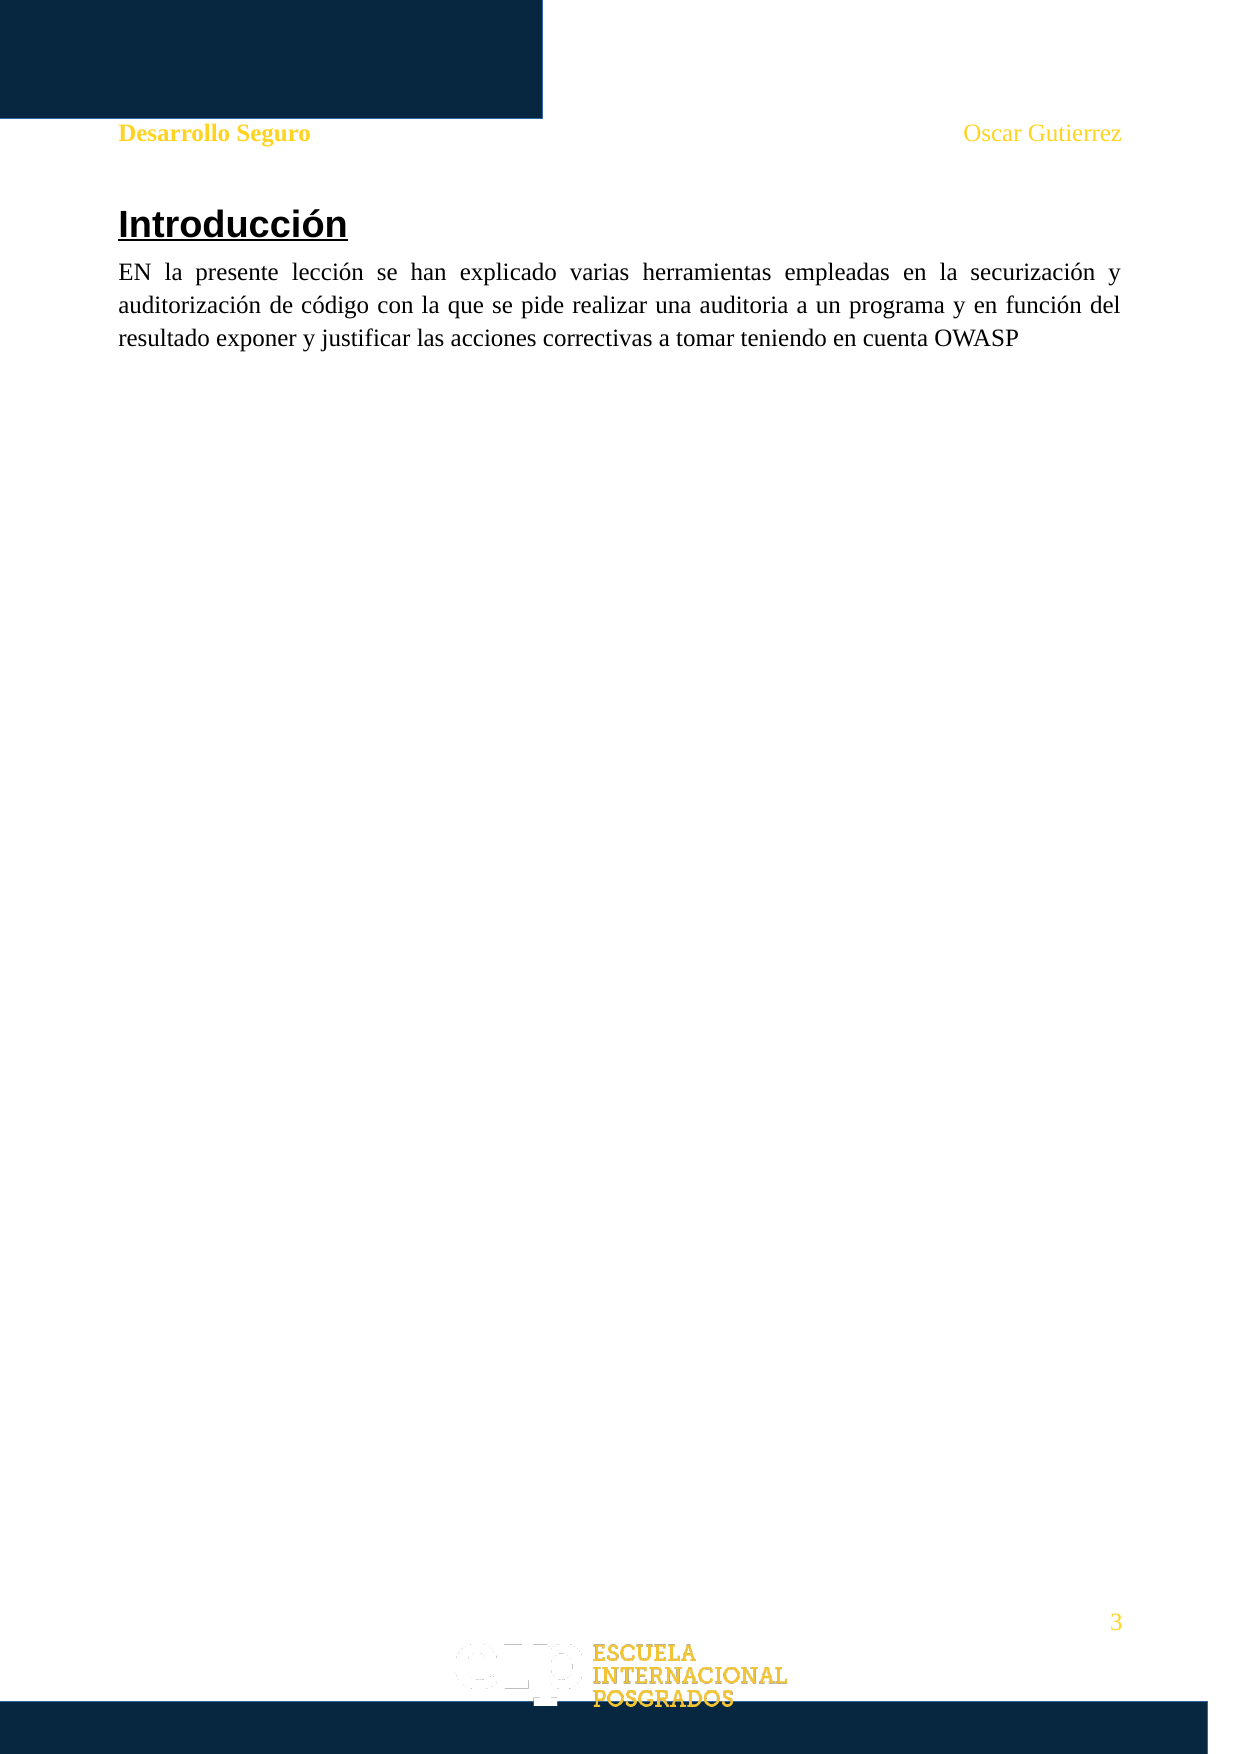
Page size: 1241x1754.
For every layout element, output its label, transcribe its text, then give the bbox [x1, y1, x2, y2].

text EN la presente lección se han explicado varias herramientas empleadas en la securización y auditorización de código con la que se pide realizar una auditoria a un programa y en función del resultado exponer y justificar las acciones correctivas a tomar teniendo en cuenta OWASP [118, 257, 1122, 352]
picture [452, 1614, 788, 1712]
subtitle Introducción [118, 201, 1122, 245]
